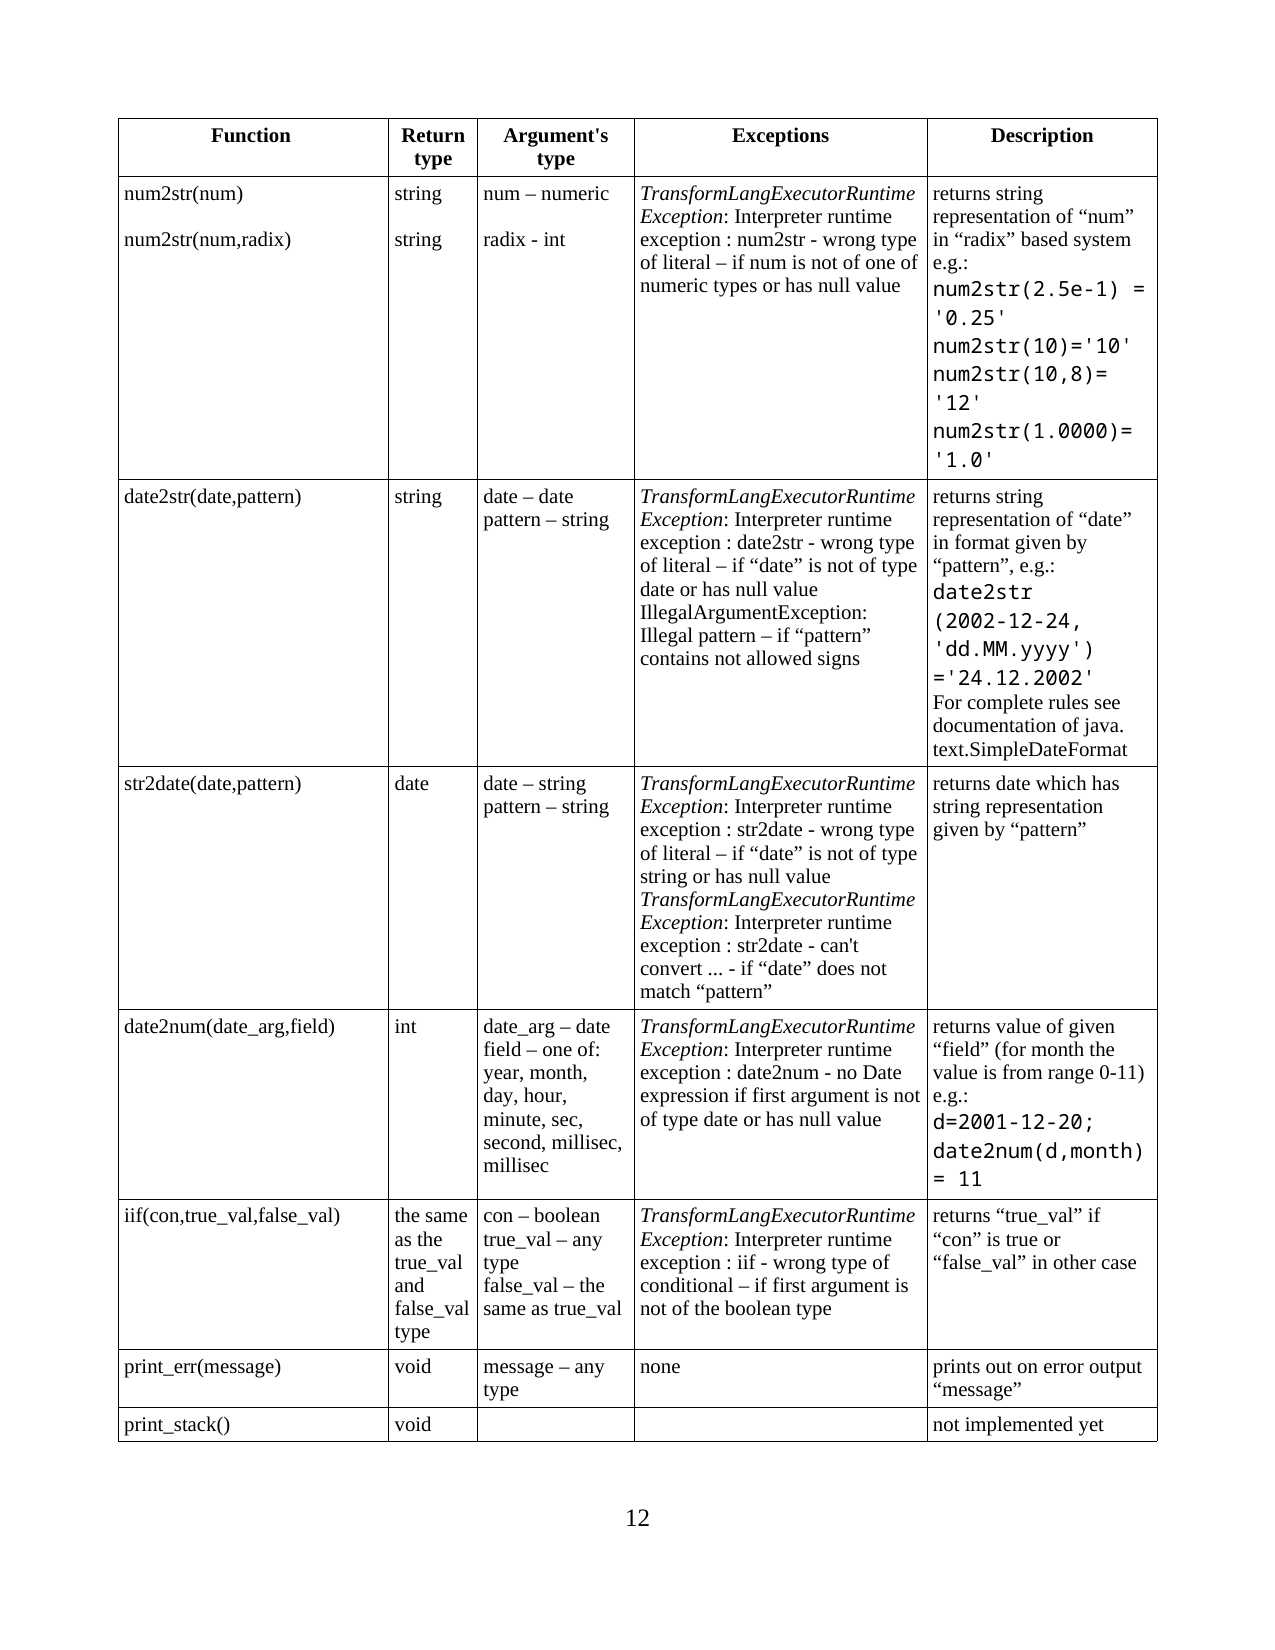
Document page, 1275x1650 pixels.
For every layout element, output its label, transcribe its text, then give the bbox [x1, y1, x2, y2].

table_header Description [928, 119, 1157, 176]
table_cell str2date(date,pattern) [119, 767, 388, 1009]
table_cell date [389, 767, 477, 1009]
table_header Argument's type [478, 119, 634, 176]
table_cell num2str(num) num2str(num,radix) [119, 177, 388, 479]
table_cell date2str(date,pattern) [119, 480, 388, 766]
table_cell returns string representation of “date” in format given by “pattern”, e.g.: date2str (2002-12-24, 'dd.MM.yyyy') ='24.12.2002' For complete rules see documentation of java. text.SimpleDateFormat [928, 480, 1157, 766]
table_cell returns value of given “field” (for month the value is from range 0-11) e.g.: d=2001-12-20; date2num(d,month) = 11 [928, 1010, 1157, 1198]
table_cell not implemented yet [928, 1408, 1157, 1441]
table_cell print_stack() [119, 1408, 388, 1441]
table_cell none [635, 1350, 927, 1407]
table_cell string string [389, 177, 477, 479]
table_cell int [389, 1010, 477, 1198]
table_cell date_arg – date field – one of: year, month, day, hour, minute, sec, second, millisec, millisec [478, 1010, 634, 1198]
table_cell TransformLangExecutorRuntimeException: Interpreter runtime exception : str2date - wrong type of literal – if “date” is not of type string or has null value TransformLangExecutorRuntimeException: Interpreter runtime exception : str2date - can't convert ... - if “date” does not match “pattern” [635, 767, 927, 1009]
table_cell TransformLangExecutorRuntimeException: Interpreter runtime exception : num2str - wrong type of literal – if num is not of one of numeric types or has null value [635, 177, 927, 479]
table_cell returns string representation of “num” in “radix” based system e.g.: num2str(2.5e-1) = '0.25' num2str(10)='10' num2str(10,8)= '12' num2str(1.0000)= '1.0' [928, 177, 1157, 479]
table_cell con – boolean true_val – any type false_val – the same as true_val [478, 1200, 634, 1349]
table_cell message – any type [478, 1350, 634, 1407]
table_cell void [389, 1408, 477, 1441]
table_cell [635, 1408, 927, 1441]
table_cell date2num(date_arg,field) [119, 1010, 388, 1198]
table_cell TransformLangExecutorRuntimeException: Interpreter runtime exception : date2num - no Date expression if first argument is not of type date or has null value [635, 1010, 927, 1198]
table_cell print_err(message) [119, 1350, 388, 1407]
table_header Exceptions [635, 119, 927, 176]
table_cell TransformLangExecutorRuntimeException: Interpreter runtime exception : iif - wrong type of conditional – if first argument is not of the boolean type [635, 1200, 927, 1349]
table_cell void [389, 1350, 477, 1407]
table_header Function [119, 119, 388, 176]
table_cell returns date which has string representation given by “pattern” [928, 767, 1157, 1009]
table_cell the same as the true_val and false_val type [389, 1200, 477, 1349]
table_cell prints out on error output “message” [928, 1350, 1157, 1407]
table_header Return type [389, 119, 477, 176]
table_cell date – date pattern – string [478, 480, 634, 766]
table_cell [478, 1408, 634, 1441]
table_cell TransformLangExecutorRuntimeException: Interpreter runtime exception : date2str - wrong type of literal – if “date” is not of type date or has null value IllegalArgumentException: Illegal pattern – if “pattern” contains not allowed signs [635, 480, 927, 766]
table_cell date – string pattern – string [478, 767, 634, 1009]
table_cell iif(con,true_val,false_val) [119, 1200, 388, 1349]
table_cell returns “true_val” if “con” is true or “false_val” in other case [928, 1200, 1157, 1349]
table_cell string [389, 480, 477, 766]
table_cell num – numeric radix - int [478, 177, 634, 479]
